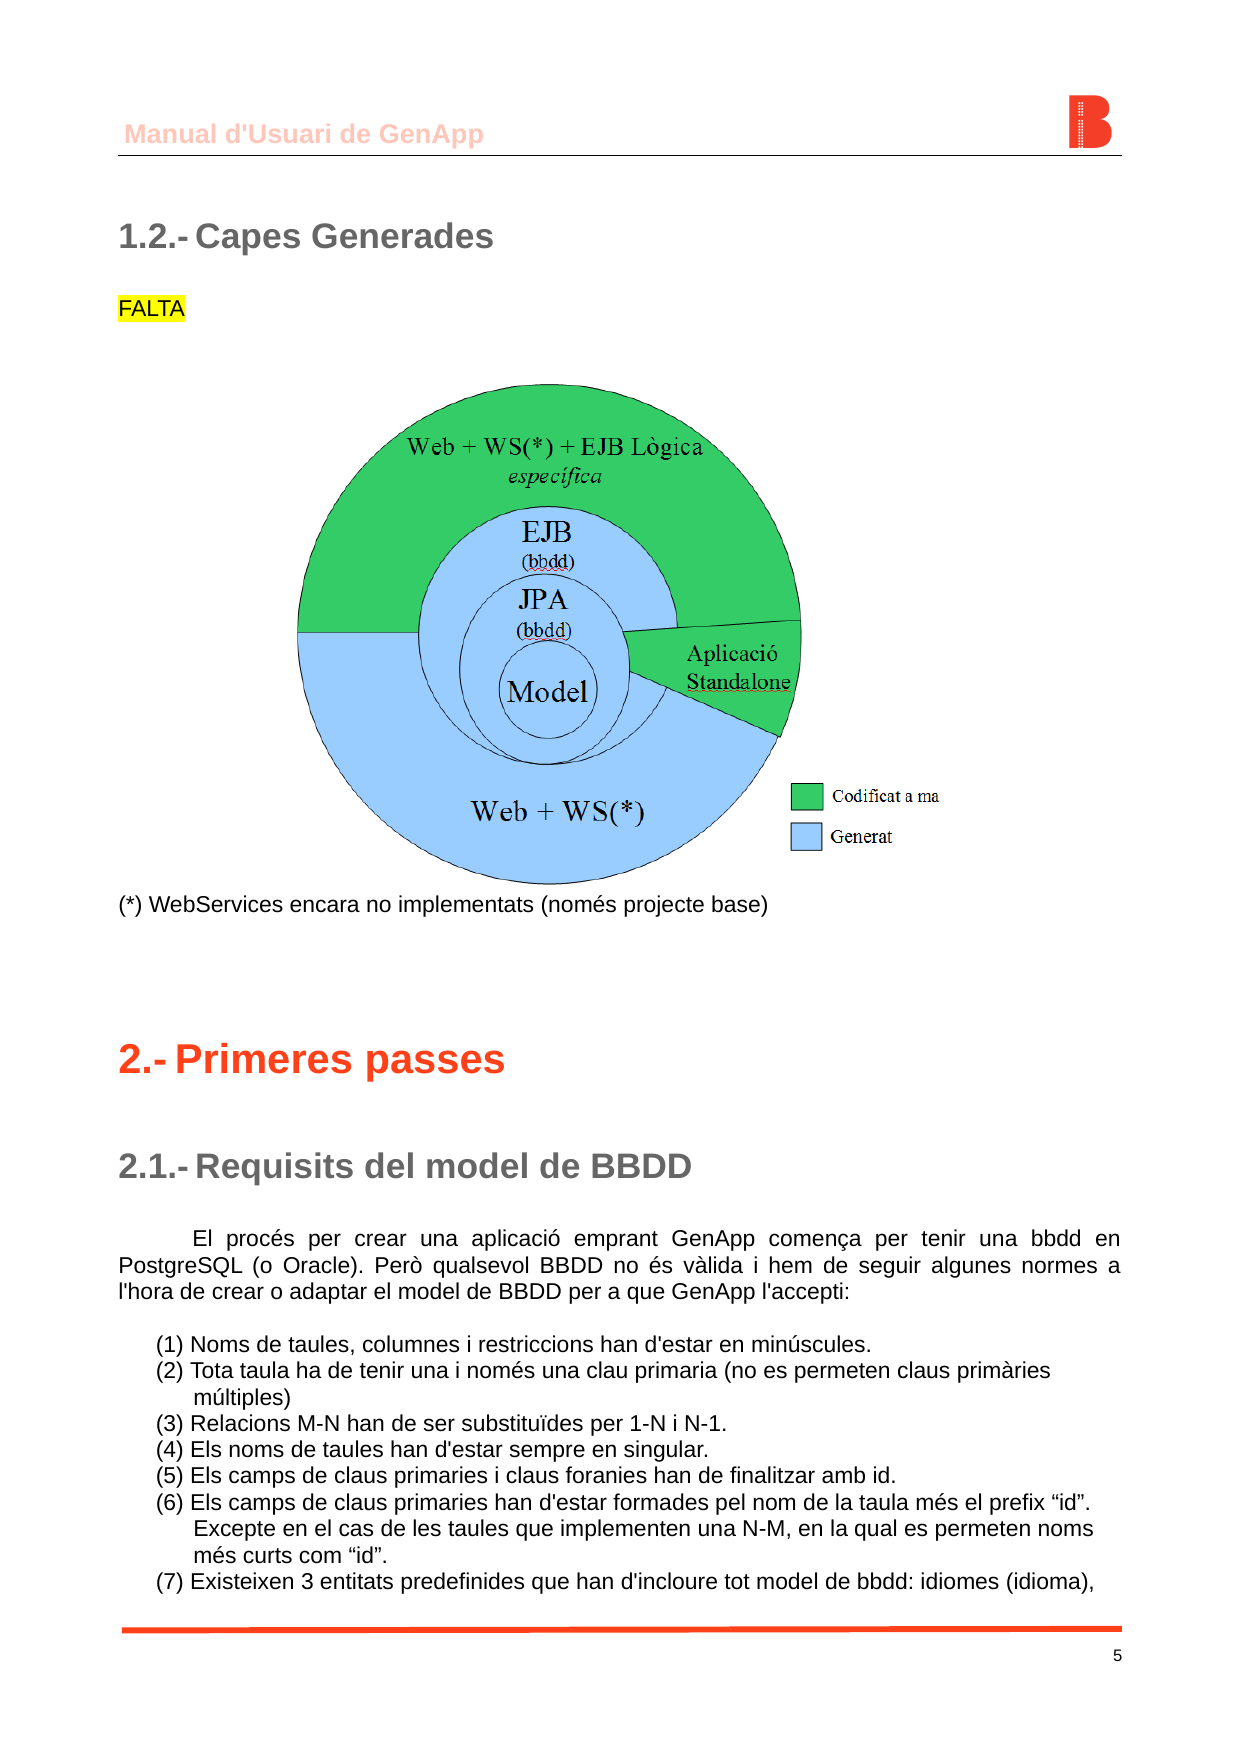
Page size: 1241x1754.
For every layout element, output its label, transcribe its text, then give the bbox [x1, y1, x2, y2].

subtitle Capes Generades [118, 216, 1122, 256]
subtitle Requisits del model de BBDD [118, 1146, 1122, 1186]
list Els noms de taules han d'estar sempre en singular. [156, 1436, 1122, 1462]
text (*) WebServices encara no implementats (només projecte base) [118, 891, 1122, 917]
subtitle Primeres passes [118, 1034, 1122, 1082]
list Relacions M-N han de ser substituïdes per 1-N i N-1. [156, 1410, 1122, 1436]
text El procés per crear una aplicació emprant GenApp comença per tenir una bbdd en PostgreSQL (o Oracle). Però qualsevol BBDD no és vàlida i hem de seguir algunes normes a l'hora de crear o adaptar el model de BBDD per a que GenApp l'accepti: [118, 1225, 1122, 1304]
list Els camps de claus primaries i claus foranies han de finalitzar amb id. [156, 1462, 1122, 1489]
list Els camps de claus primaries han d'estar formades pel nom de la taula més el prefix “id”. Excepte en el cas de les taules que implementen una N-M, en la qual es permeten noms més curts com “id”. [156, 1489, 1122, 1568]
picture [1063, 94, 1117, 150]
list Tota taula ha de tenir una i només una clau primaria (no es permeten claus primàries múltiples) [156, 1357, 1122, 1410]
text FALTA [118, 295, 1122, 322]
picture [286, 374, 954, 891]
list Noms de taules, columnes i restriccions han d'estar en minúscules. [156, 1331, 1122, 1357]
list Existeixen 3 entitats predefinides que han d'incloure tot model de bbdd: idiomes (idioma), [156, 1568, 1122, 1594]
